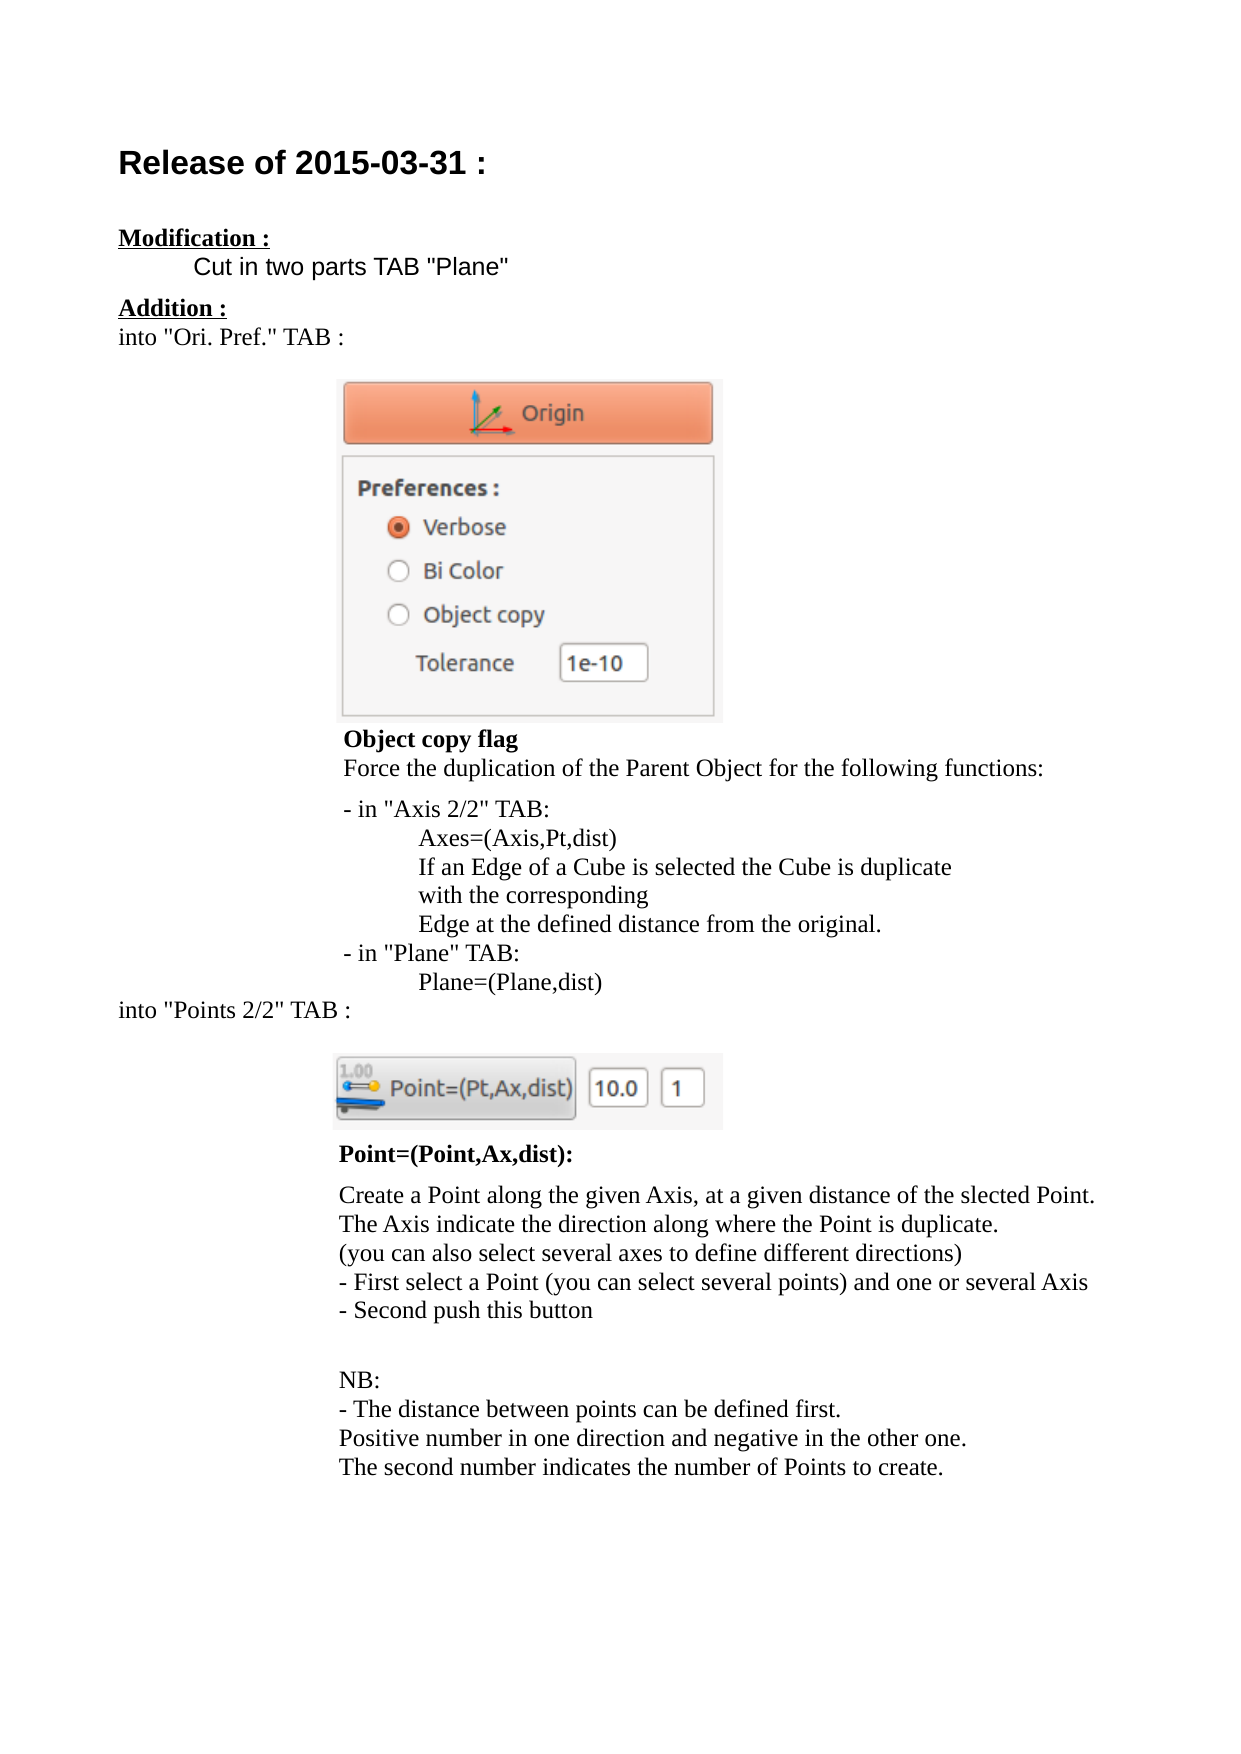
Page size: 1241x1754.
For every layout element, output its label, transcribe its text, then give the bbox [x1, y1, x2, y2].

text into "Points 2/2" TAB : [118, 996, 1122, 1024]
text Cut in two parts TAB "Plane" [118, 252, 1122, 281]
text Positive number in one direction and negative in the other one. [339, 1423, 1122, 1452]
text Force the duplication of the Parent Object for the following functions: [118, 753, 1122, 782]
text Addition : [118, 293, 1122, 322]
text Modification : [118, 223, 1122, 252]
text NB: [339, 1366, 1122, 1394]
text Object copy flag [118, 724, 1122, 753]
text with the corresponding [118, 881, 1122, 909]
text If an Edge of a Cube is selected the Cube is duplicate [118, 852, 1122, 881]
text Plane=(Plane,dist) [118, 967, 1122, 996]
picture [332, 1053, 724, 1130]
text Create a Point along the given Axis, at a given distance of the slected Point. [339, 1181, 1122, 1209]
text The Axis indicate the direction along where the Point is duplicate. [339, 1209, 1122, 1238]
text - Second push this button [339, 1296, 1122, 1324]
text - The distance between points can be defined first. [339, 1394, 1122, 1423]
text Point=(Point,Ax,dist): [339, 1139, 1122, 1168]
text Edge at the defined distance from the original. [118, 909, 1122, 938]
text (you can also select several axes to define different directions) [339, 1238, 1122, 1267]
text Axes=(Axis,Pt,dist) [118, 823, 1122, 852]
text The second number indicates the number of Points to create. [339, 1452, 1122, 1481]
text - in "Plane" TAB: [118, 938, 1122, 967]
picture [336, 379, 724, 723]
text - First select a Point (you can select several points) and one or several Axis [339, 1267, 1122, 1296]
text into "Ori. Pref." TAB : [118, 322, 1122, 351]
text - in "Axis 2/2" TAB: [118, 794, 1122, 823]
subtitle Release of 2015-03-31 : [118, 143, 1122, 182]
